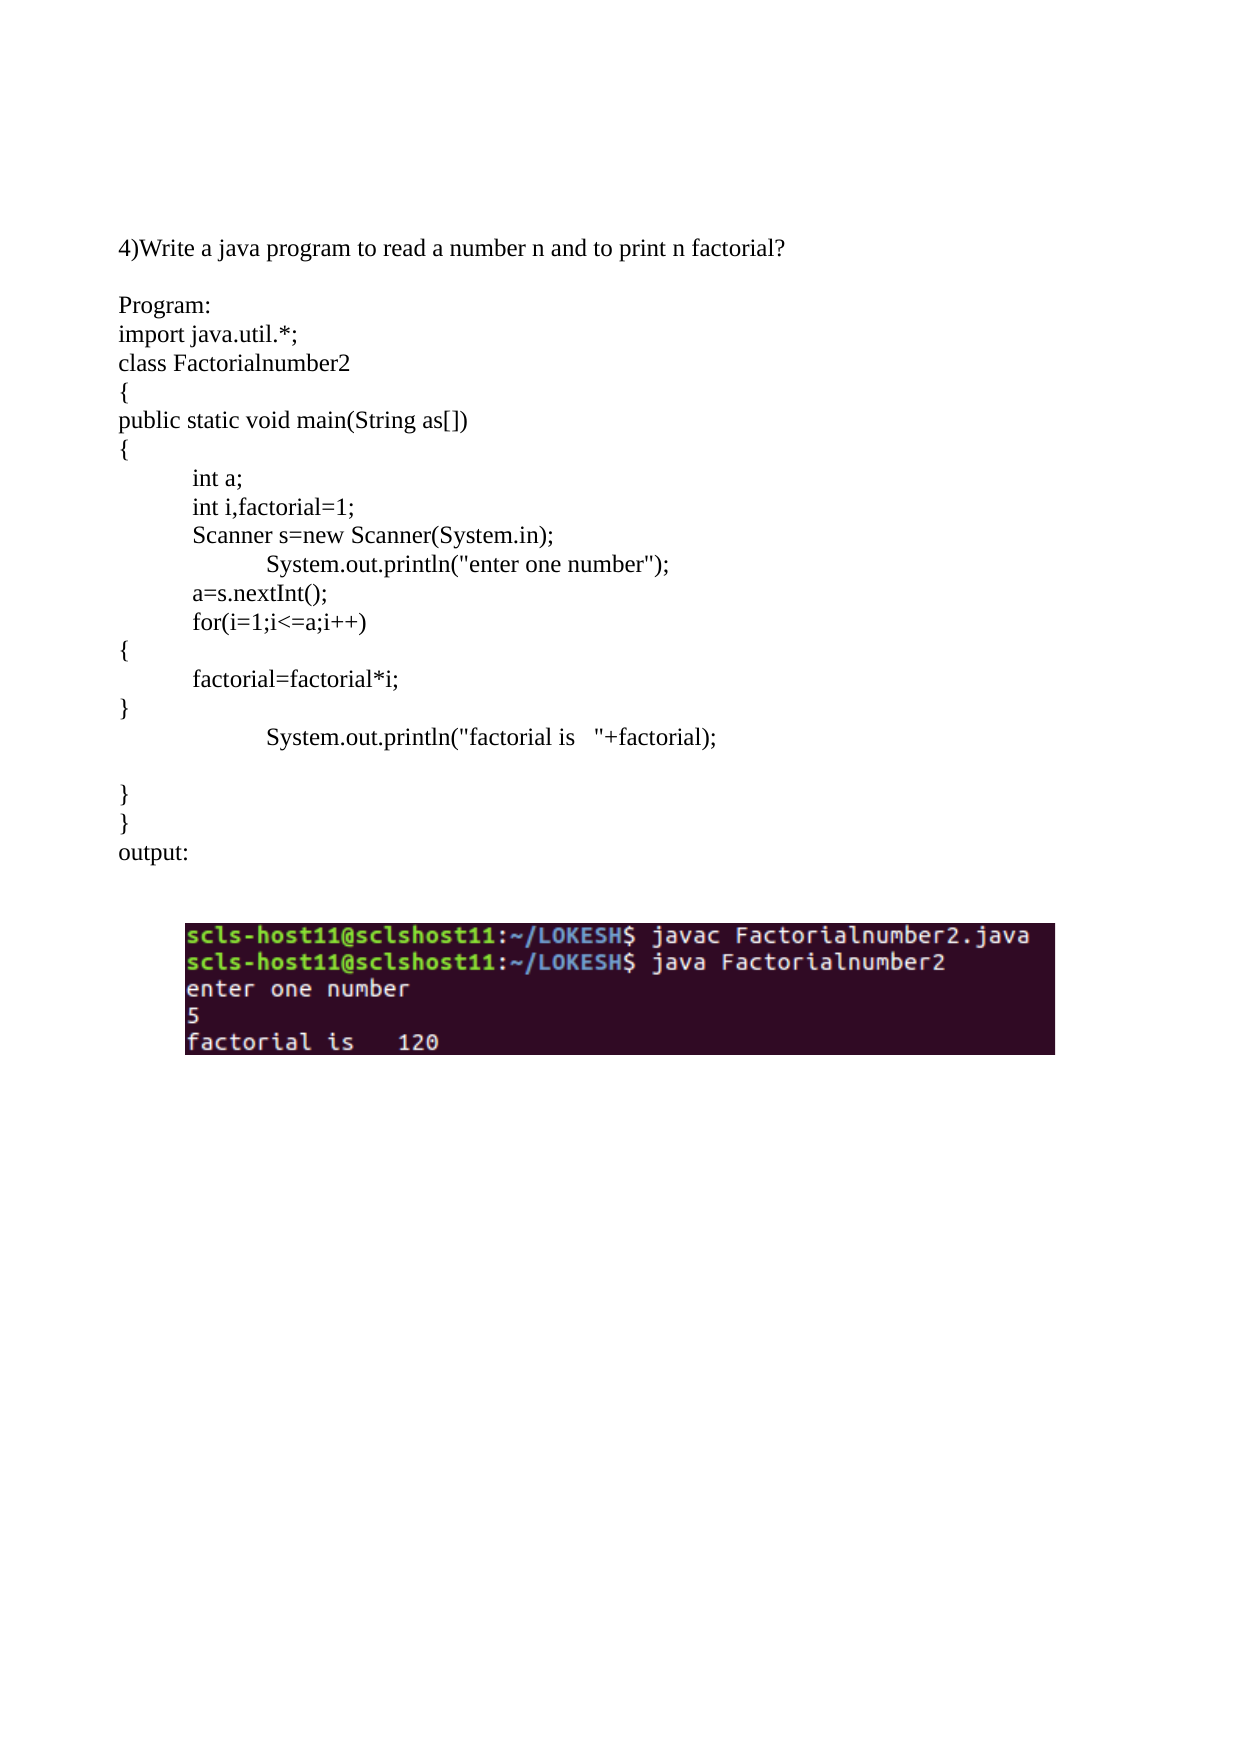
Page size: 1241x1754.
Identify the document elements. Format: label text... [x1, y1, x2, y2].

text { [118, 377, 1122, 406]
text int a; [118, 463, 1122, 492]
text for(i=1;i<=a;i++) [118, 607, 1122, 636]
text factorial=factorial*i; [118, 664, 1122, 693]
text } [118, 693, 1122, 722]
text 4)Write a java program to read a number n and to print n factorial? [118, 233, 1122, 262]
text { [118, 636, 1122, 664]
text import java.util.*; [118, 319, 1122, 348]
text } [118, 779, 1122, 808]
text Scanner s=new Scanner(System.in); [118, 521, 1122, 549]
text public static void main(String as[]) [118, 406, 1122, 434]
text int i,factorial=1; [118, 492, 1122, 521]
text output: [118, 837, 1122, 866]
text System.out.println("factorial is "+factorial); [118, 722, 1122, 751]
text } [118, 808, 1122, 837]
text class Factorialnumber2 [118, 348, 1122, 377]
text System.out.println("enter one number"); [118, 549, 1122, 578]
text { [118, 434, 1122, 463]
text a=s.nextInt(); [118, 578, 1122, 607]
text Program: [118, 291, 1122, 319]
picture [185, 923, 1056, 1055]
